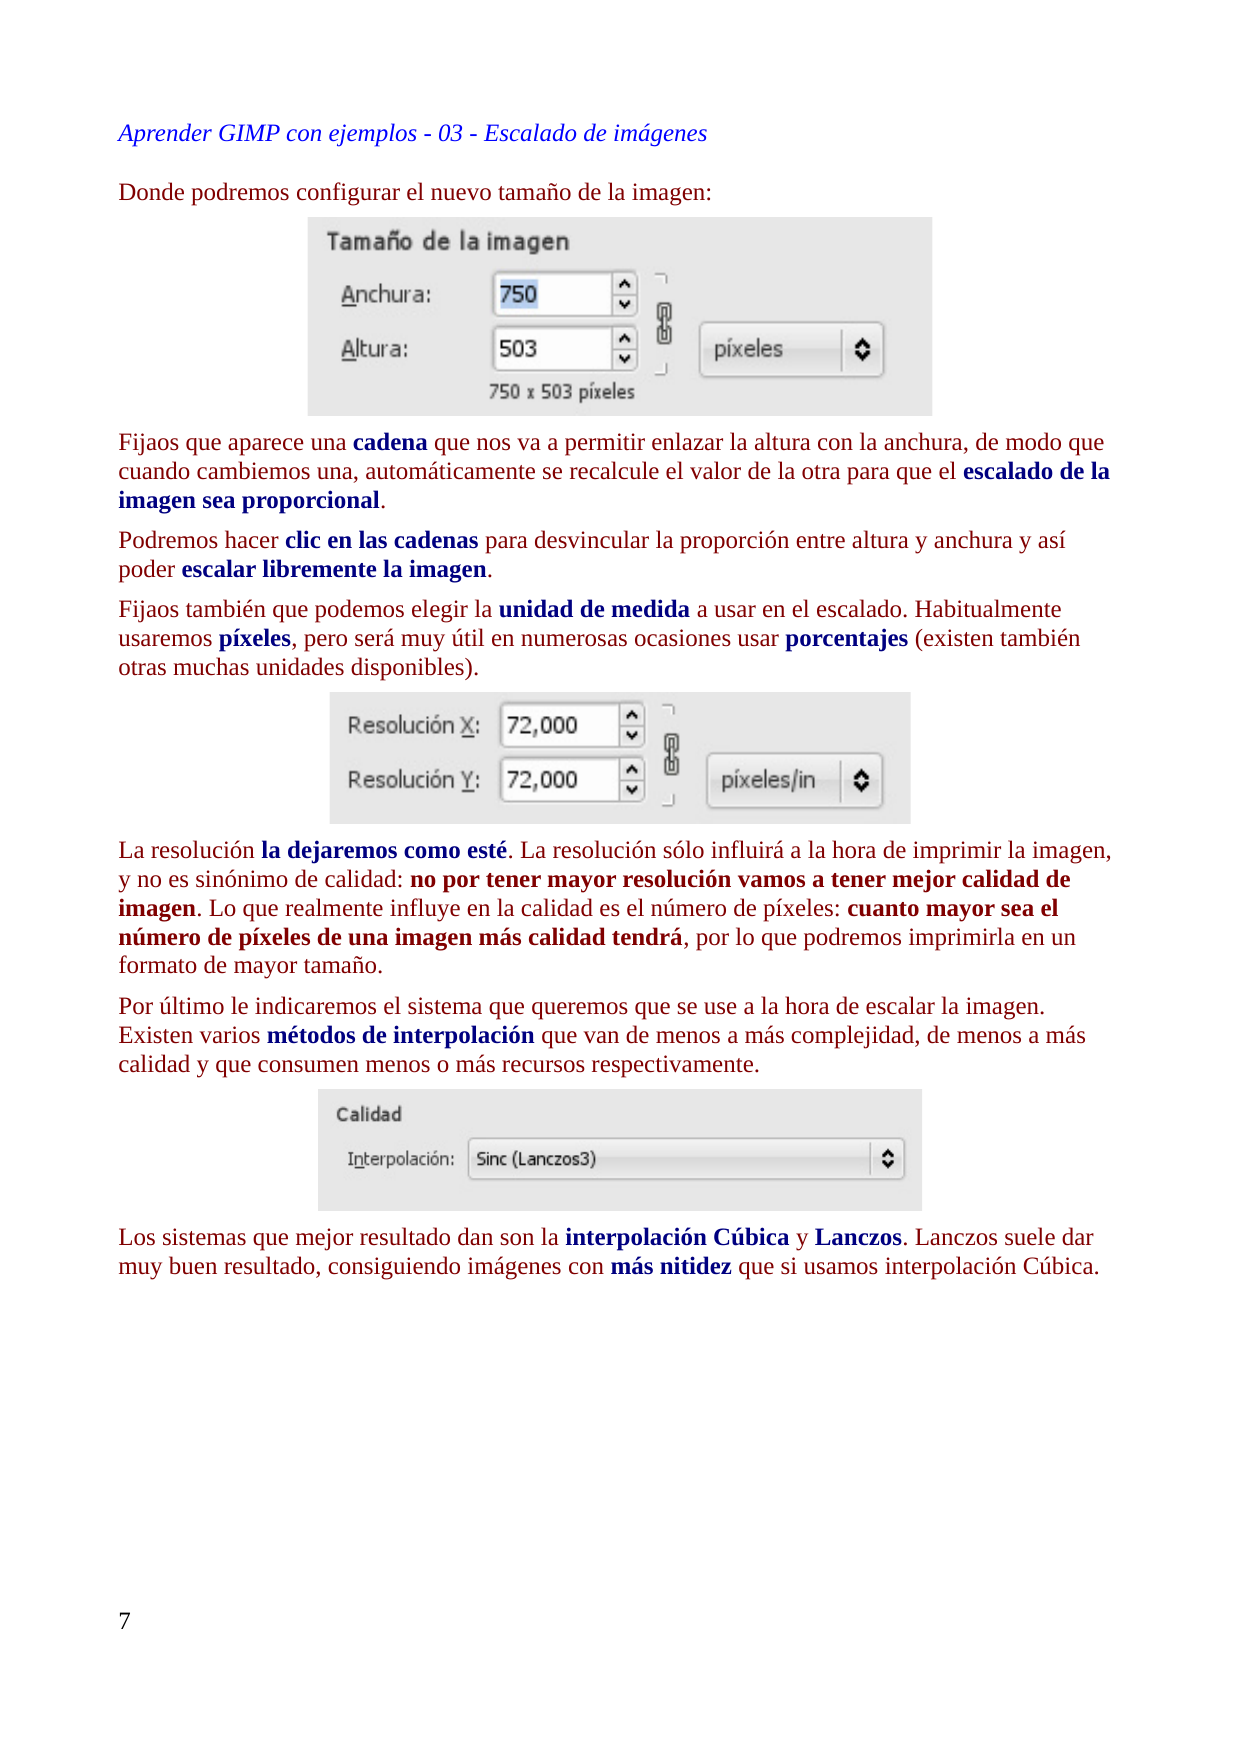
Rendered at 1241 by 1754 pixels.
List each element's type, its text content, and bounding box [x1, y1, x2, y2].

text Fijaos también que podemos elegir la unidad de medida a usar en el escalado. Habitualmente usaremos píxeles, pero será muy útil en numerosas ocasiones usar porcentajes (existen también otras muchas unidades disponibles). [118, 594, 1122, 681]
text Fijaos que aparece una cadena que nos va a permitir enlazar la altura con la anchura, de modo que cuando cambiemos una, automáticamente se recalcule el valor de la otra para que el escalado de la imagen sea proporcional. [118, 427, 1122, 513]
text Por último le indicaremos el sistema que queremos que se use a la hora de escalar la imagen. Existen varios métodos de interpolación que van de menos a más complejidad, de menos a más calidad y que consumen menos o más recursos respectivamente. [118, 991, 1122, 1077]
text Podremos hacer clic en las cadenas para desvincular la proporción entre altura y anchura y así poder escalar libremente la imagen. [118, 525, 1122, 583]
text Los sistemas que mejor resultado dan son la interpolación Cúbica y Lanczos. Lanczos suele dar muy buen resultado, consiguiendo imágenes con más nitidez que si usamos interpolación Cúbica. [118, 1222, 1122, 1279]
picture [318, 1089, 923, 1211]
text Donde podremos configurar el nuevo tamaño de la imagen: [118, 177, 1122, 206]
text La resolución la dejaremos como esté. La resolución sólo influirá a la hora de imprimir la imagen, y no es sinónimo de calidad: no por tener mayor resolución vamos a tener mejor calidad de imagen. Lo que realmente influye en la calidad es el número de píxeles: cuanto mayor sea el número de píxeles de una imagen más calidad tendrá, por lo que podremos imprimirla en un formato de mayor tamaño. [118, 836, 1122, 979]
picture [329, 692, 911, 824]
picture [307, 217, 933, 416]
